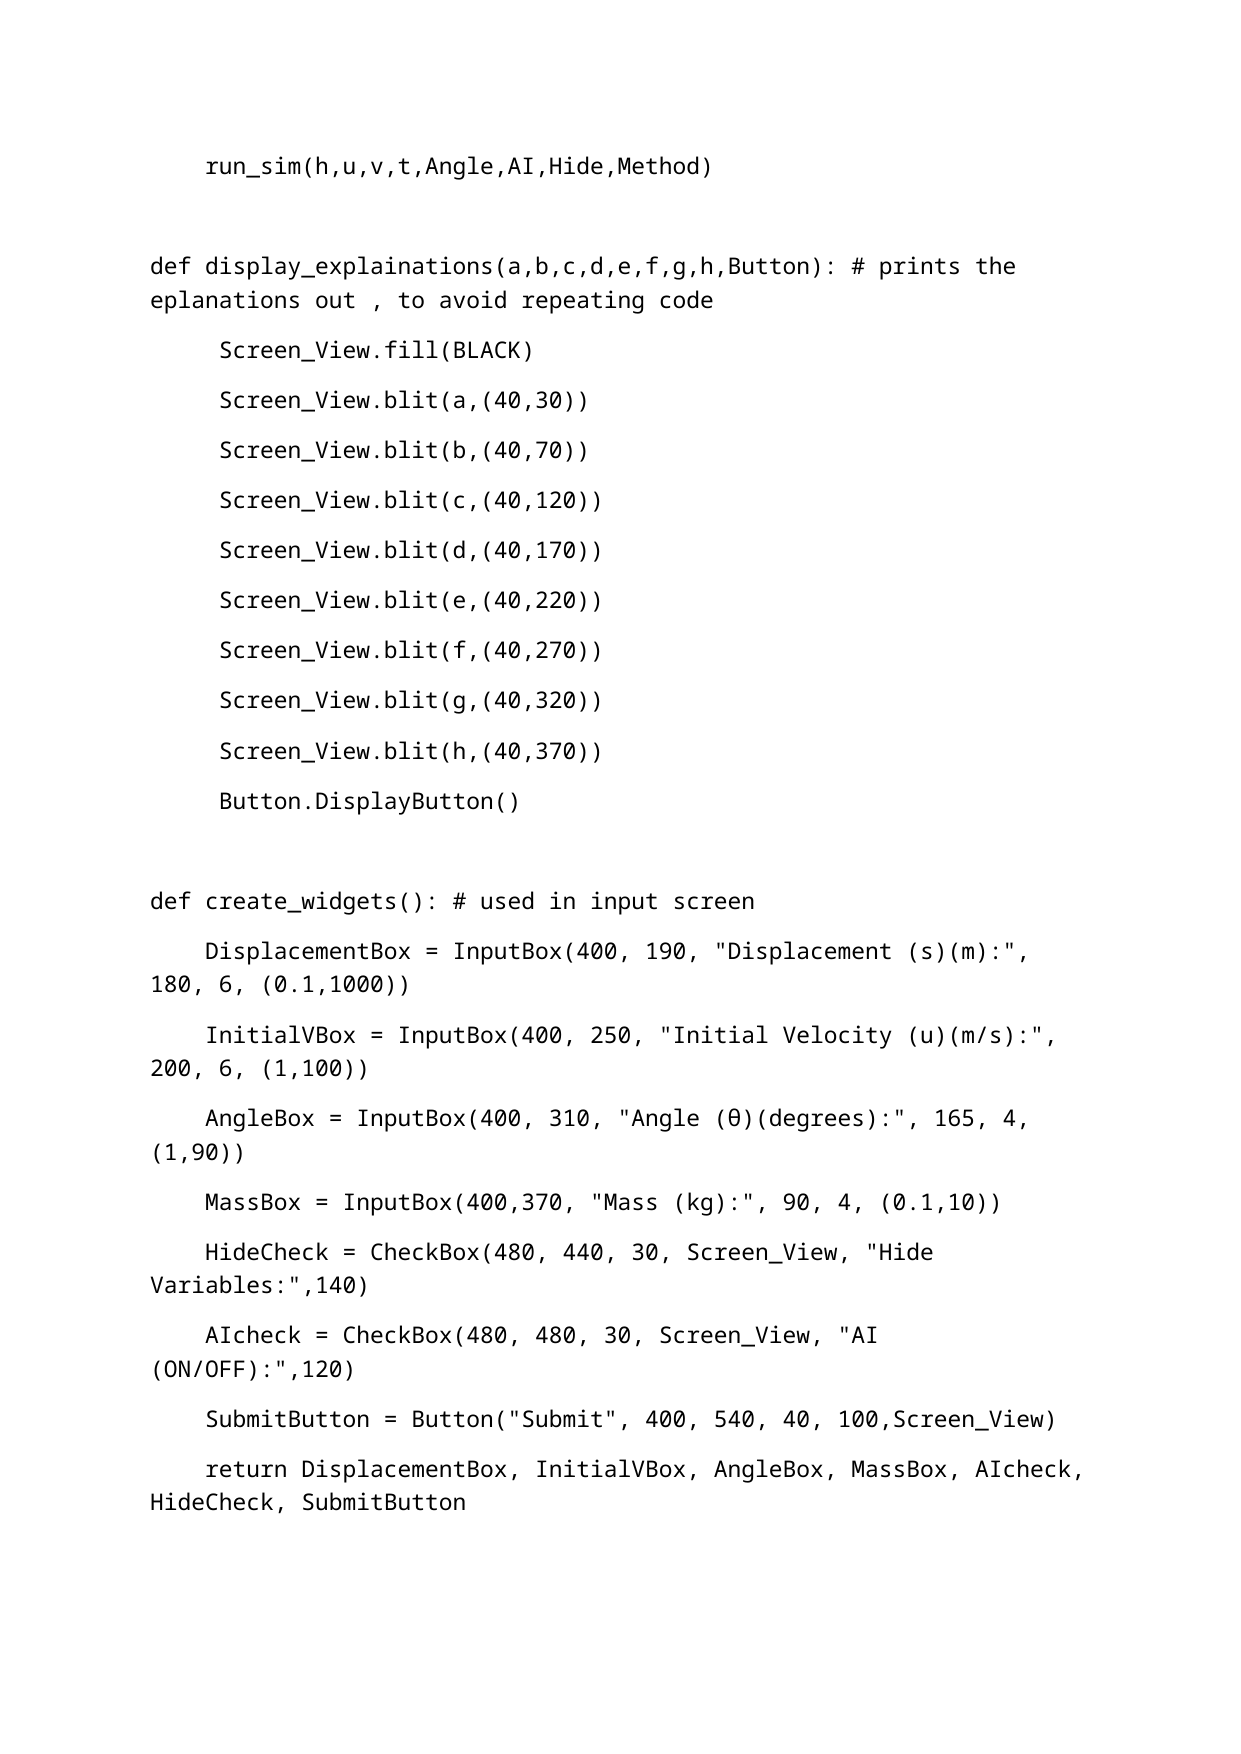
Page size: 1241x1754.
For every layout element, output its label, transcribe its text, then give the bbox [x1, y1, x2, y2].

text Screen_View.blit(f,(40,270)) [150, 634, 1090, 666]
text Screen_View.blit(g,(40,320)) [150, 684, 1090, 716]
text return DisplacementBox, InitialVBox, AngleBox, MassBox, AIcheck, HideCheck, SubmitButton [150, 1453, 1090, 1518]
text AngleBox = InputBox(400, 310, "Angle (θ)(degrees):", 165, 4,(1,90)) [150, 1102, 1090, 1167]
text Screen_View.blit(b,(40,70)) [150, 434, 1090, 465]
text Screen_View.blit(h,(40,370)) [150, 734, 1090, 766]
text def create_widgets(): # used in input screen [150, 885, 1090, 916]
text Screen_View.blit(d,(40,170)) [150, 534, 1090, 565]
text def display_explainations(a,b,c,d,e,f,g,h,Button): # prints the eplanations out , to avoid repeating code [150, 250, 1090, 315]
text HideCheck = CheckBox(480, 440, 30, Screen_View, "Hide Variables:",140) [150, 1236, 1090, 1300]
text Screen_View.blit(a,(40,30)) [150, 384, 1090, 415]
text DisplacementBox = InputBox(400, 190, "Displacement (s)(m):", 180, 6, (0.1,1000)) [150, 935, 1090, 1000]
text Screen_View.fill(BLACK) [150, 334, 1090, 365]
text Screen_View.blit(e,(40,220)) [150, 584, 1090, 616]
text SubmitButton = Button("Submit", 400, 540, 40, 100,Screen_View) [150, 1403, 1090, 1434]
text run_sim(h,u,v,t,Angle,AI,Hide,Method) [150, 150, 1090, 181]
text MassBox = InputBox(400,370, "Mass (kg):", 90, 4, (0.1,10)) [150, 1186, 1090, 1217]
text AIcheck = CheckBox(480, 480, 30, Screen_View, "AI (ON/OFF):",120) [150, 1319, 1090, 1384]
text Screen_View.blit(c,(40,120)) [150, 484, 1090, 515]
text InitialVBox = InputBox(400, 250, "Initial Velocity (u)(m/s):", 200, 6, (1,100)) [150, 1018, 1090, 1083]
text Button.DisplayButton() [150, 785, 1090, 816]
